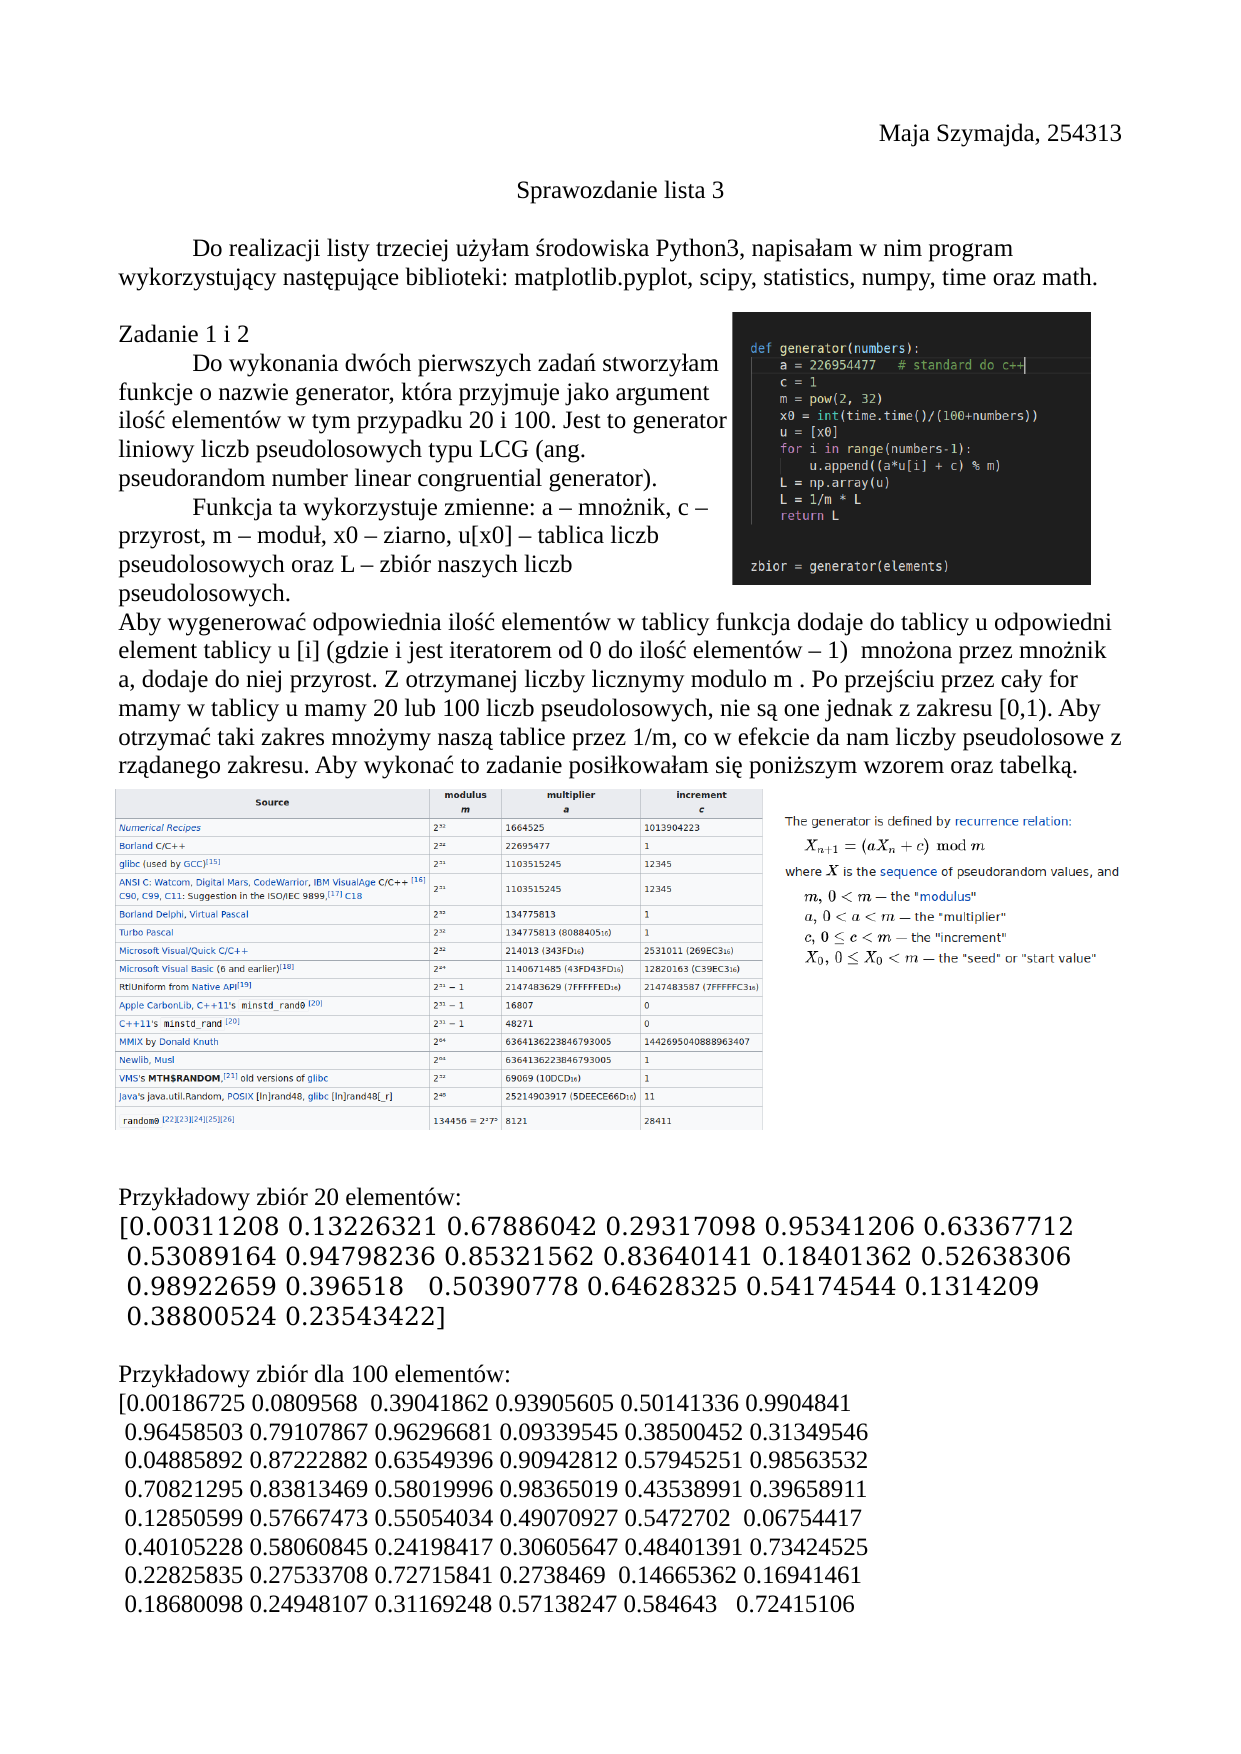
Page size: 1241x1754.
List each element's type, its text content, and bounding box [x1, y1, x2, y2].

text 0.70821295 0.83813469 0.58019996 0.98365019 0.43538991 0.39658911 [118, 1474, 1122, 1503]
text Przykładowy zbiór 20 elementów: [118, 1182, 1122, 1211]
text 0.22825835 0.27533708 0.72715841 0.2738469 0.14665362 0.16941461 [118, 1561, 1122, 1589]
text Sprawozdanie lista 3 [118, 176, 1122, 204]
text 0.53089164 0.94798236 0.85321562 0.83640141 0.18401362 0.52638306 [118, 1241, 1122, 1271]
text Zadanie 1 i 2 [118, 319, 732, 348]
text 0.96458503 0.79107867 0.96296681 0.09339545 0.38500452 0.31349546 [118, 1417, 1122, 1446]
text [1091, 319, 1122, 348]
text [0.00186725 0.0809568 0.39041862 0.93905605 0.50141336 0.9904841 [118, 1388, 1122, 1417]
text 0.04885892 0.87222882 0.63549396 0.90942812 0.57945251 0.98563532 [118, 1446, 1122, 1474]
text Przykładowy zbiór dla 100 elementów: [118, 1359, 1122, 1388]
text Do wykonania dwóch pierwszych zadań stworzyłam funkcje o nazwie generator, która przyjmuje jako argument ilość elementów w tym przypadku 20 i 100. Jest to generator liniowy liczb pseudolosowych typu LCG (ang. pseudorandom number linear congruential generator). Funkcja ta wykorzystuje zmienne: a – mnożnik, c – przyrost, m – moduł, x0 – ziarno, u[x0] – tablica liczb pseudolosowych oraz L – zbiór naszych liczb pseudolosowych. [118, 348, 1122, 607]
text 0.18680098 0.24948107 0.31169248 0.57138247 0.584643 0.72415106 [118, 1589, 1122, 1618]
text 0.38800524 0.23543422] [118, 1301, 1122, 1331]
text Do realizacji listy trzeciej użyłam środowiska Python3, napisałam w nim program wykorzystujący następujące biblioteki: matplotlib.pyplot, scipy, statistics, numpy, time oraz math. [118, 233, 1122, 291]
text 0.40105228 0.58060845 0.24198417 0.30605647 0.48401391 0.73424525 [118, 1532, 1122, 1561]
picture [114, 789, 763, 1130]
text [0.00311208 0.13226321 0.67886042 0.29317098 0.95341206 0.63367712 [118, 1211, 1122, 1241]
text 0.12850599 0.57667473 0.55054034 0.49070927 0.5472702 0.06754417 [118, 1503, 1122, 1532]
text Maja Szymajda, 254313 [118, 118, 1122, 147]
picture [732, 312, 1091, 585]
text Aby wygenerować odpowiednia ilość elementów w tablicy funkcja dodaje do tablicy u odpowiedni element tablicy u [i] (gdzie i jest iteratorem od 0 do ilość elementów – 1) mnożona przez mnożnik a, dodaje do niej przyrost. Z otrzymanej liczby licznymy modulo m . Po przejściu przez cały for mamy w tablicy u mamy 20 lub 100 liczb pseudolosowych, nie są one jednak z zakresu [0,1). Aby otrzymać taki zakres mnożymy naszą tablice przez 1/m, co w efekcie da nam liczby pseudolosowe z rządanego zakresu. Aby wykonać to zadanie posiłkowałam się poniższym wzorem oraz tabelką. [118, 607, 1122, 779]
picture [767, 802, 1163, 974]
text 0.98922659 0.396518 0.50390778 0.64628325 0.54174544 0.1314209 [118, 1271, 1122, 1301]
